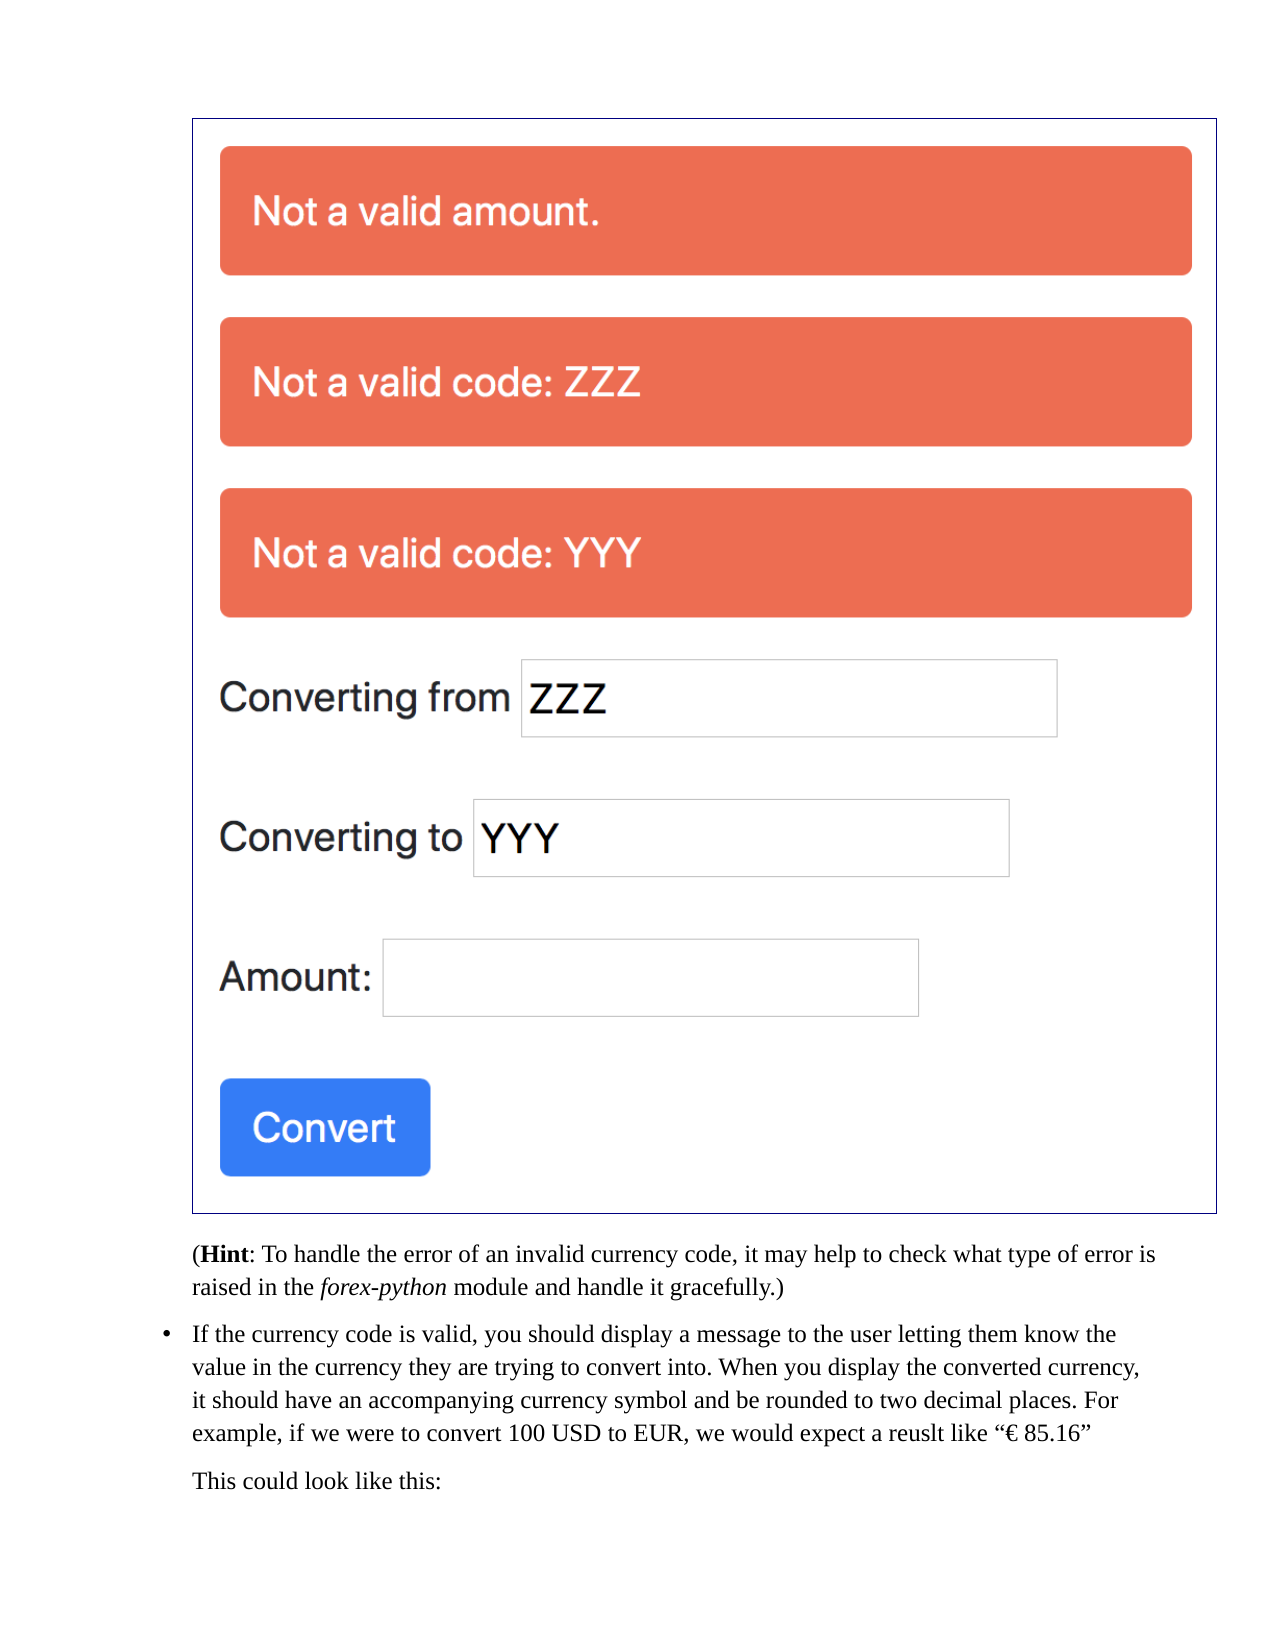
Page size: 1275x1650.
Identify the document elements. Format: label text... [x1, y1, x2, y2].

picture [193, 119, 1216, 1213]
list (Hint: To handle the error of an invalid currency code, it may help to check what type of error is raised in the forex-python module and handle it gracefully.) [162, 1239, 1157, 1300]
list If the currency code is valid, you should display a message to the user letting them know the value in the currency they are trying to convert into. When you display the converted currency, it should have an accompanying currency symbol and be rounded to two decimal places. For example, if we were to convert 100 USD to EUR, we would expect a reuslt like “€ 85.16” [162, 1319, 1157, 1447]
list This could look like this: [162, 1466, 1157, 1495]
